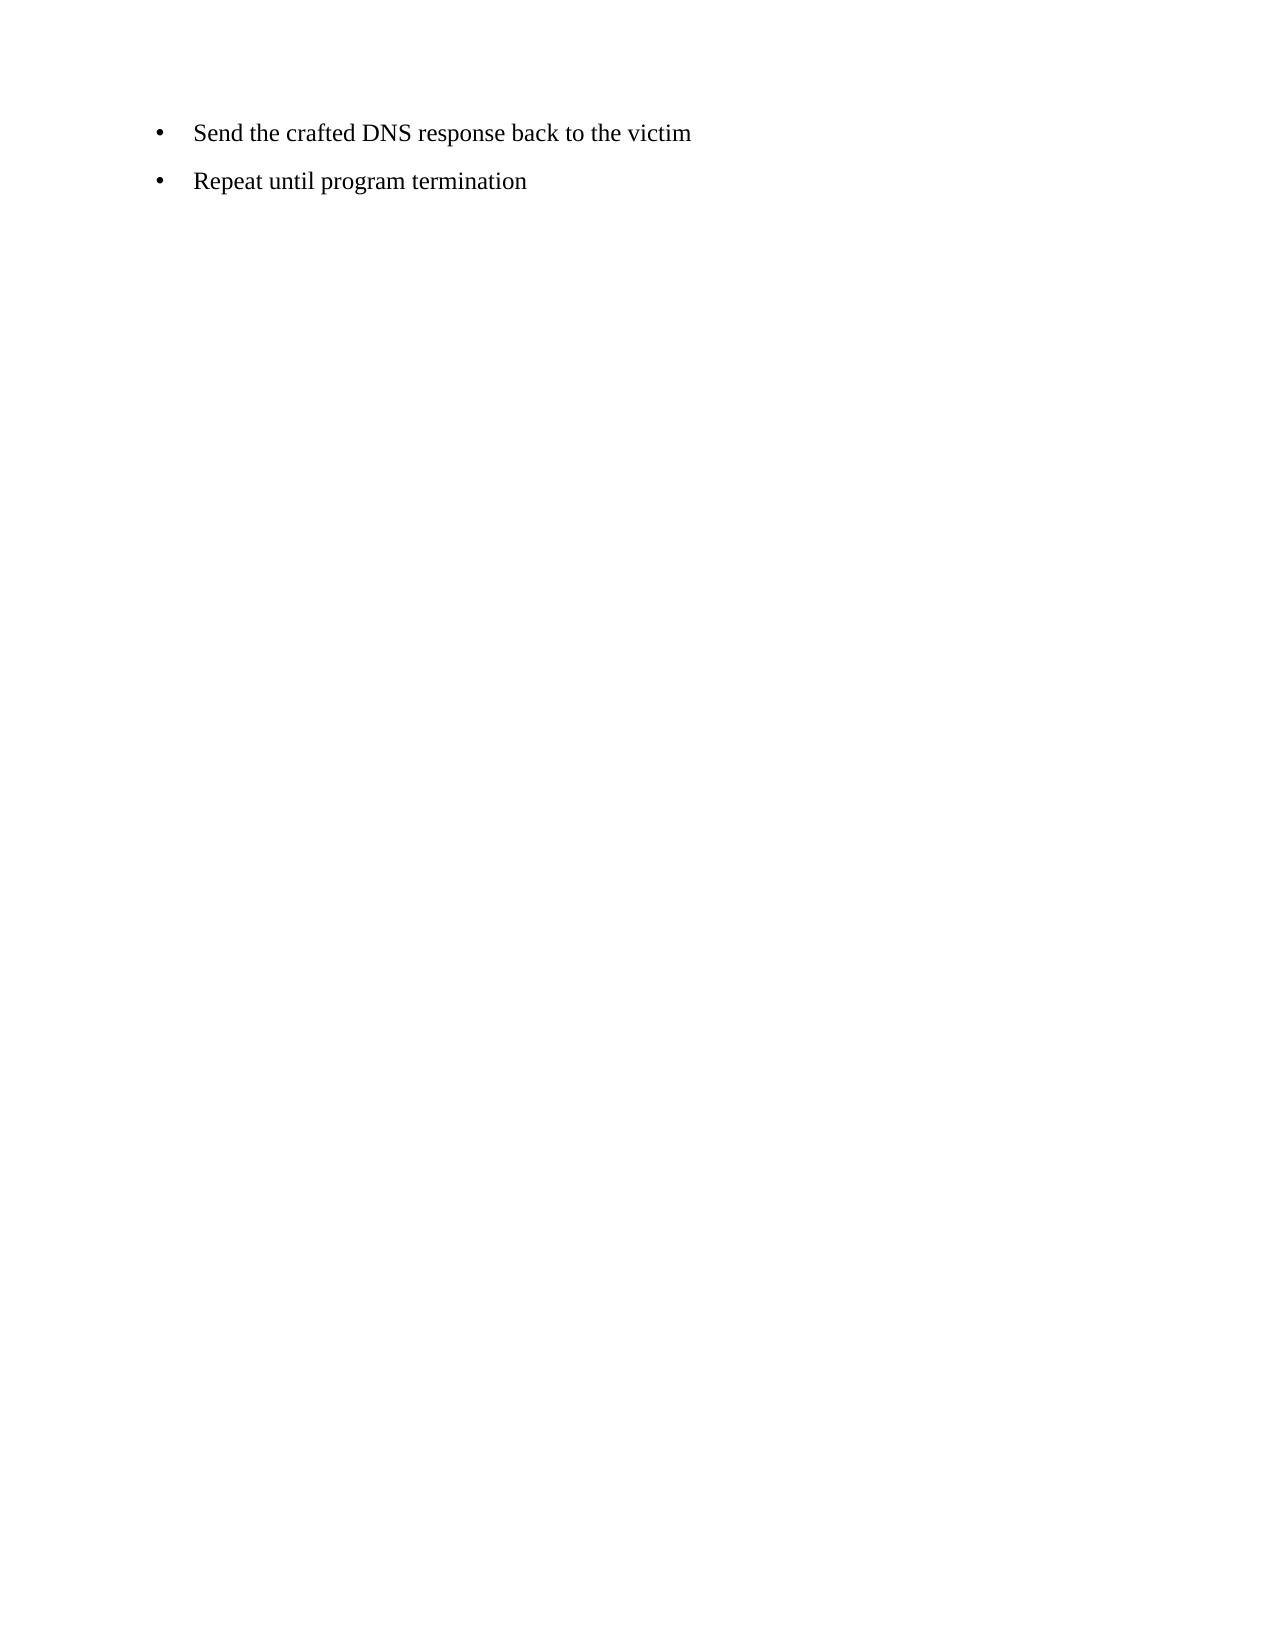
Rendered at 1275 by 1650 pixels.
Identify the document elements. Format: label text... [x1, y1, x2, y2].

list Send the crafted DNS response back to the victim [156, 118, 1157, 147]
list Repeat until program termination [156, 166, 1157, 194]
